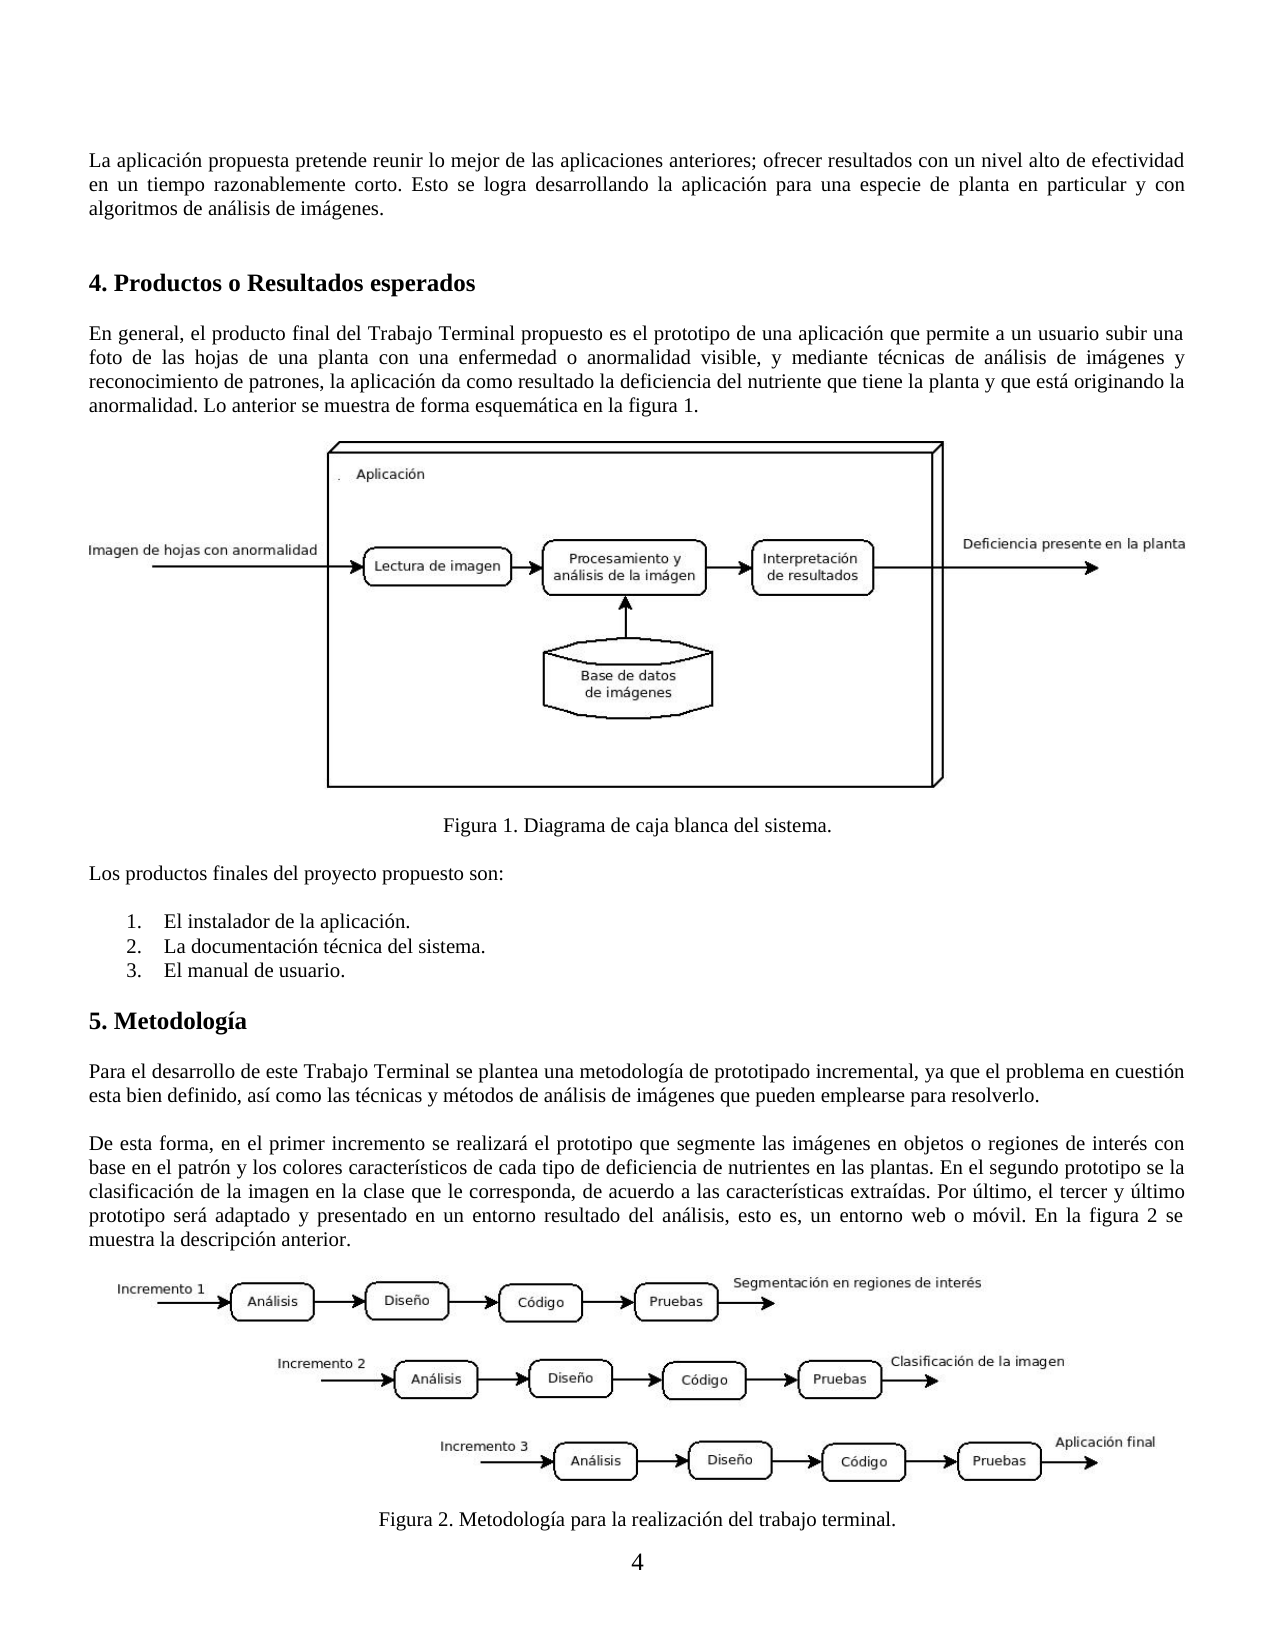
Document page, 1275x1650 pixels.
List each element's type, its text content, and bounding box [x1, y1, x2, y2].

text Figura 2. Metodología para la realización del trabajo terminal. [89, 1507, 1186, 1531]
text La aplicación propuesta pretende reunir lo mejor de las aplicaciones anteriores; ofrecer resultados con un nivel alto de efectividad en un tiempo razonablemente corto. Esto se logra desarrollando la aplicación para una especie de planta en particular y con algoritmos de análisis de imágenes. [89, 148, 1186, 220]
text Figura 1. Diagrama de caja blanca del sistema. [89, 813, 1186, 837]
text En general, el producto final del Trabajo Terminal propuesto es el prototipo de una aplicación que permite a un usuario subir una foto de las hojas de una planta con una enfermedad o anormalidad visible, y mediante técnicas de análisis de imágenes y reconocimiento de patrones, la aplicación da como resultado la deficiencia del nutriente que tiene la planta y que está originando la anormalidad. Lo anterior se muestra de forma esquemática en la figura 1. [89, 321, 1186, 417]
text 4. Productos o Resultados esperados [89, 268, 1186, 297]
picture [88, 441, 1187, 790]
text De esta forma, en el primer incremento se realizará el prototipo que segmente las imágenes en objetos o regiones de interés con base en el patrón y los colores característicos de cada tipo de deficiencia de nutrientes en las plantas. En el segundo prototipo se la clasificación de la imagen en la clase que le corresponda, de acuerdo a las características extraídas. Por último, el tercer y último prototipo será adaptado y presentado en un entorno resultado del análisis, esto es, un entorno web o móvil. En la figura 2 se muestra la descripción anterior. [89, 1131, 1186, 1251]
text Los productos finales del proyecto propuesto son: [89, 861, 1186, 885]
picture [117, 1275, 1158, 1483]
text 5. Metodología [89, 1006, 1186, 1034]
list El manual de usuario. [126, 958, 1186, 982]
list El instalador de la aplicación. [126, 909, 1186, 933]
list La documentación técnica del sistema. [126, 933, 1186, 958]
text Para el desarrollo de este Trabajo Terminal se plantea una metodología de prototipado incremental, ya que el problema en cuestión esta bien definido, así como las técnicas y métodos de análisis de imágenes que pueden emplearse para resolverlo. [89, 1058, 1186, 1107]
